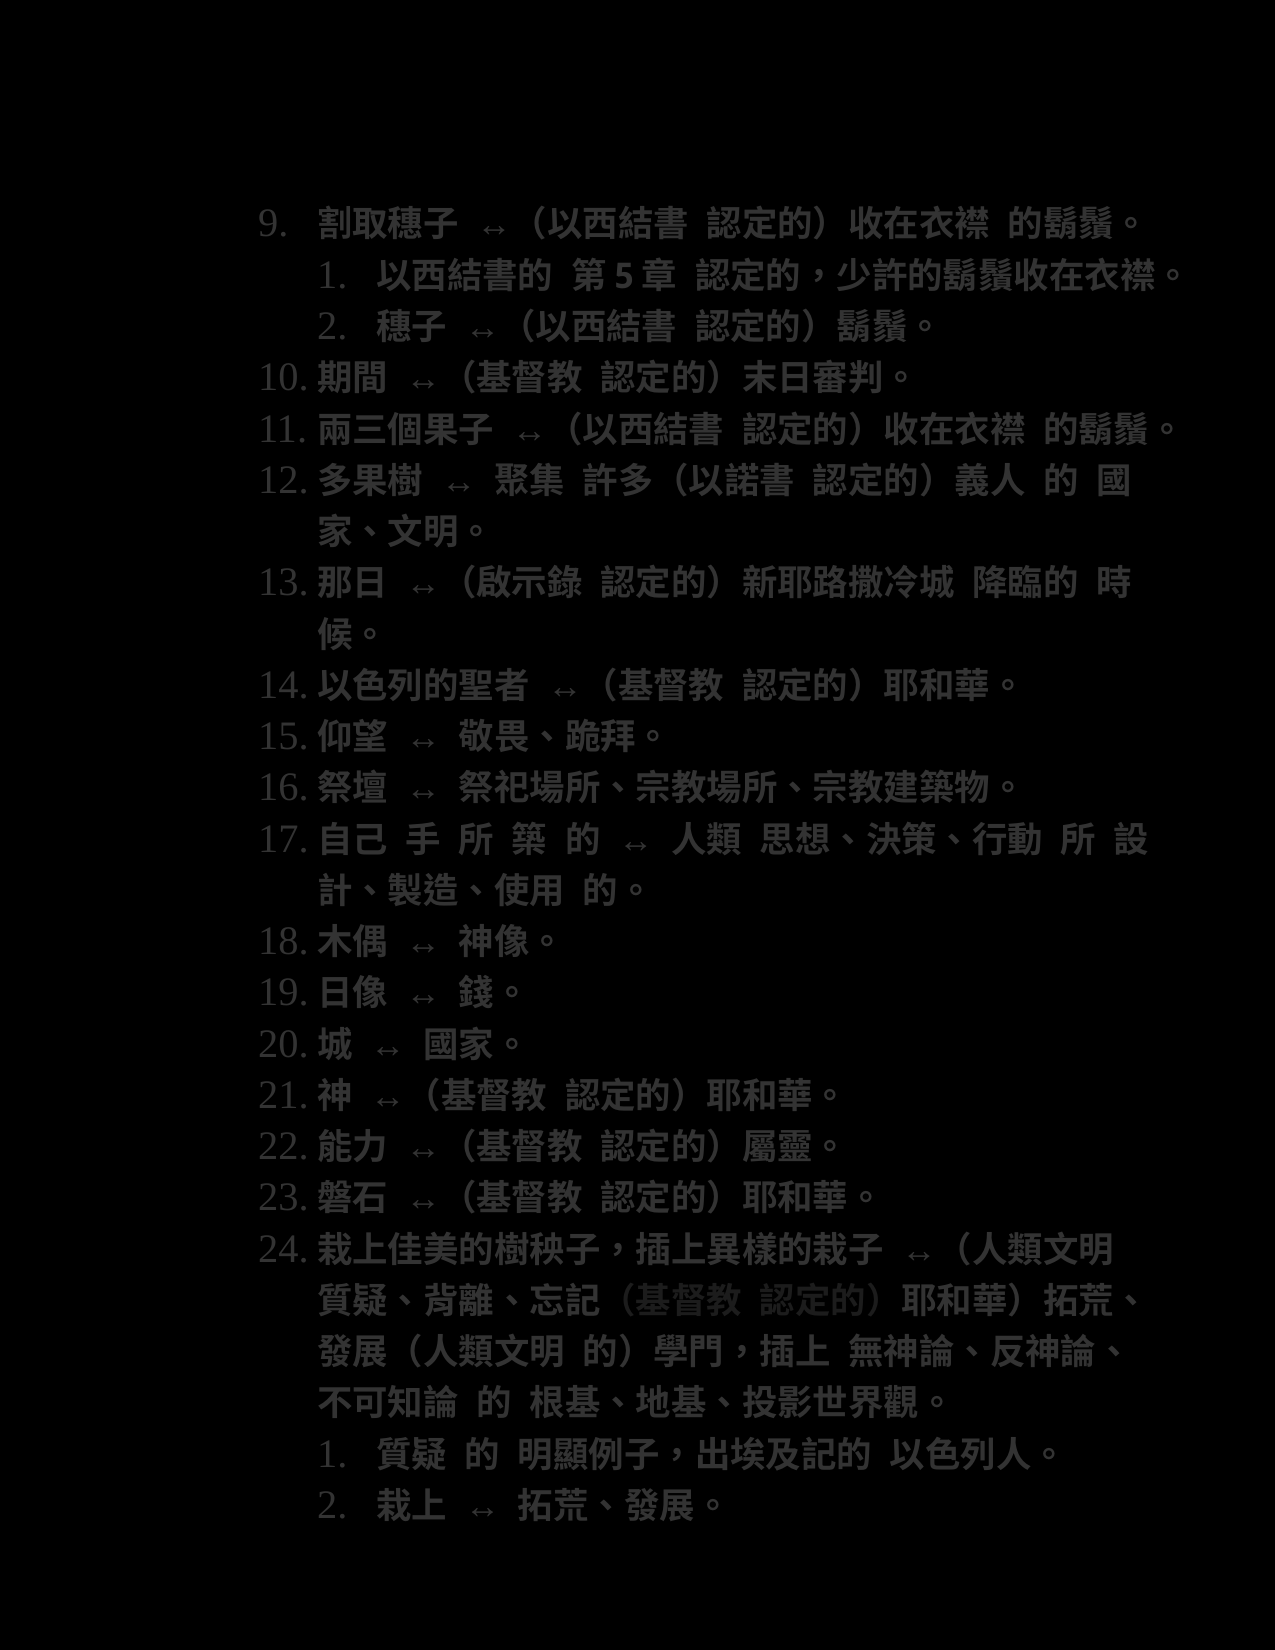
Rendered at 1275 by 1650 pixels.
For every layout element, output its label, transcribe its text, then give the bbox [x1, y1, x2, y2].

list 木偶 ↔ 神像。 [258, 913, 1157, 965]
list 割取穗子 ↔（以西結書 認定的）收在衣襟 的鬍鬚。 [258, 196, 1157, 247]
list 以色列的聖者 ↔（基督教 認定的）耶和華。 [258, 657, 1157, 708]
list 磐石 ↔（基督教 認定的）耶和華。 [258, 1170, 1157, 1221]
list 期間 ↔（基督教 認定的）末日審判。 [258, 350, 1157, 401]
list 栽上 ↔ 拓荒、發展。 [317, 1477, 1157, 1528]
list 祭壇 ↔ 祭祀場所、宗教場所、宗教建築物。 [258, 760, 1157, 811]
list 日像 ↔ 錢。 [258, 965, 1157, 1016]
list 穗子 ↔（以西結書 認定的）鬍鬚。 [317, 298, 1157, 350]
list 城 ↔ 國家。 [258, 1016, 1157, 1067]
list 多果樹 ↔ 聚集 許多（以諾書 認定的）義人 的 國家、文明。 [258, 452, 1157, 555]
list 那日 ↔（啟示錄 認定的）新耶路撒冷城 降臨的 時候。 [258, 555, 1157, 657]
list 兩三個果子 ↔（以西結書 認定的）收在衣襟 的鬍鬚。 [258, 401, 1157, 452]
list 栽上佳美的樹秧子，插上異樣的栽子 ↔（人類文明 質疑、背離、忘記（基督教 認定的）耶和華）拓荒、發展（人類文明 的）學門，插上 無神論、反神論、不可知論 的 根基、地基、投影世界觀。 [258, 1221, 1157, 1426]
list 質疑 的 明顯例子，出埃及記的 以色列人。 [317, 1426, 1157, 1477]
list 以西結書的 第5章 認定的，少許的鬍鬚收在衣襟。 [317, 247, 1157, 298]
list 神 ↔（基督教 認定的）耶和華。 [258, 1067, 1157, 1118]
list 能力 ↔（基督教 認定的）屬靈。 [258, 1118, 1157, 1170]
list 自己 手 所 築 的 ↔ 人類 思想、決策、行動 所 設計、製造、使用 的。 [258, 811, 1157, 913]
list 仰望 ↔ 敬畏、跪拜。 [258, 708, 1157, 760]
